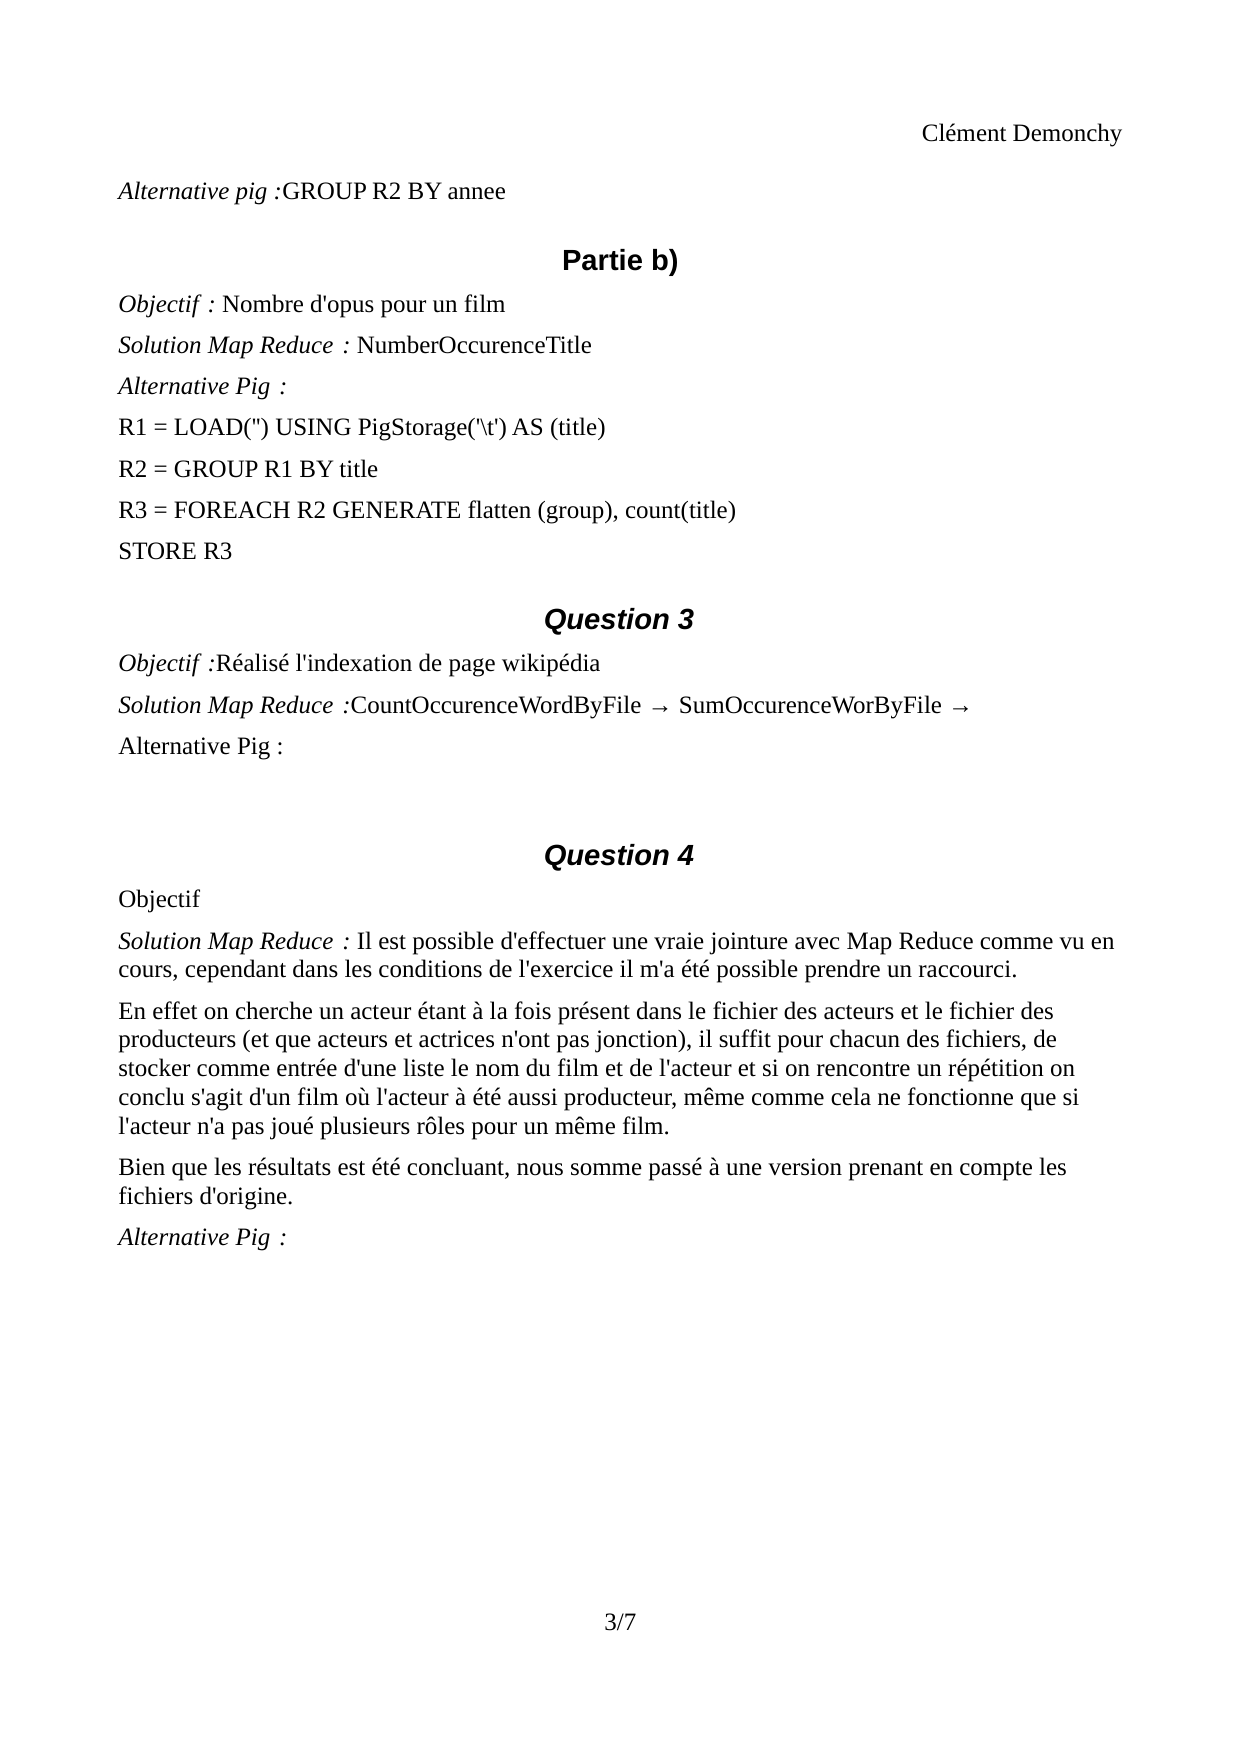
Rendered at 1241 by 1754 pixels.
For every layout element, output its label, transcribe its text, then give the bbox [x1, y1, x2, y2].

text R1 = LOAD('') USING PigStorage('\t') AS (title) [118, 412, 1122, 441]
subtitle Question 4 [118, 838, 1122, 872]
text Alternative pig :GROUP R2 BY annee [118, 176, 1122, 205]
text Objectif [118, 884, 1122, 913]
text Alternative Pig : [118, 731, 1122, 760]
text Objectif :Réalisé l'indexation de page wikipédia [118, 648, 1122, 677]
subtitle Partie b) [118, 243, 1122, 276]
text En effet on cherche un acteur étant à la fois présent dans le fichier des acteurs et le fichier des producteurs (et que acteurs et actrices n'ont pas jonction), il suffit pour chacun des fichiers, de stocker comme entrée d'une liste le nom du film et de l'acteur et si on rencontre un répétition on conclu s'agit d'un film où l'acteur à été aussi producteur, même comme cela ne fonctionne que si l'acteur n'a pas joué plusieurs rôles pour un même film. [118, 996, 1122, 1139]
text STORE R3 [118, 536, 1122, 565]
text Bien que les résultats est été concluant, nous somme passé à une version prenant en compte les fichiers d'origine. [118, 1152, 1122, 1209]
text Alternative Pig : [118, 371, 1122, 400]
text Solution Map Reduce :CountOccurenceWordByFile → SumOccurenceWorByFile → [118, 690, 1122, 718]
text Solution Map Reduce : NumberOccurenceTitle [118, 330, 1122, 359]
text Solution Map Reduce : Il est possible d'effectuer une vraie jointure avec Map Reduce comme vu en cours, cependant dans les conditions de l'exercice il m'a été possible prendre un raccourci. [118, 926, 1122, 983]
subtitle Question 3 [118, 602, 1122, 636]
text Alternative Pig : [118, 1222, 1122, 1251]
text R2 = GROUP R1 BY title [118, 454, 1122, 482]
text R3 = FOREACH R2 GENERATE flatten (group), count(title) [118, 495, 1122, 524]
text Objectif : Nombre d'opus pour un film [118, 289, 1122, 317]
